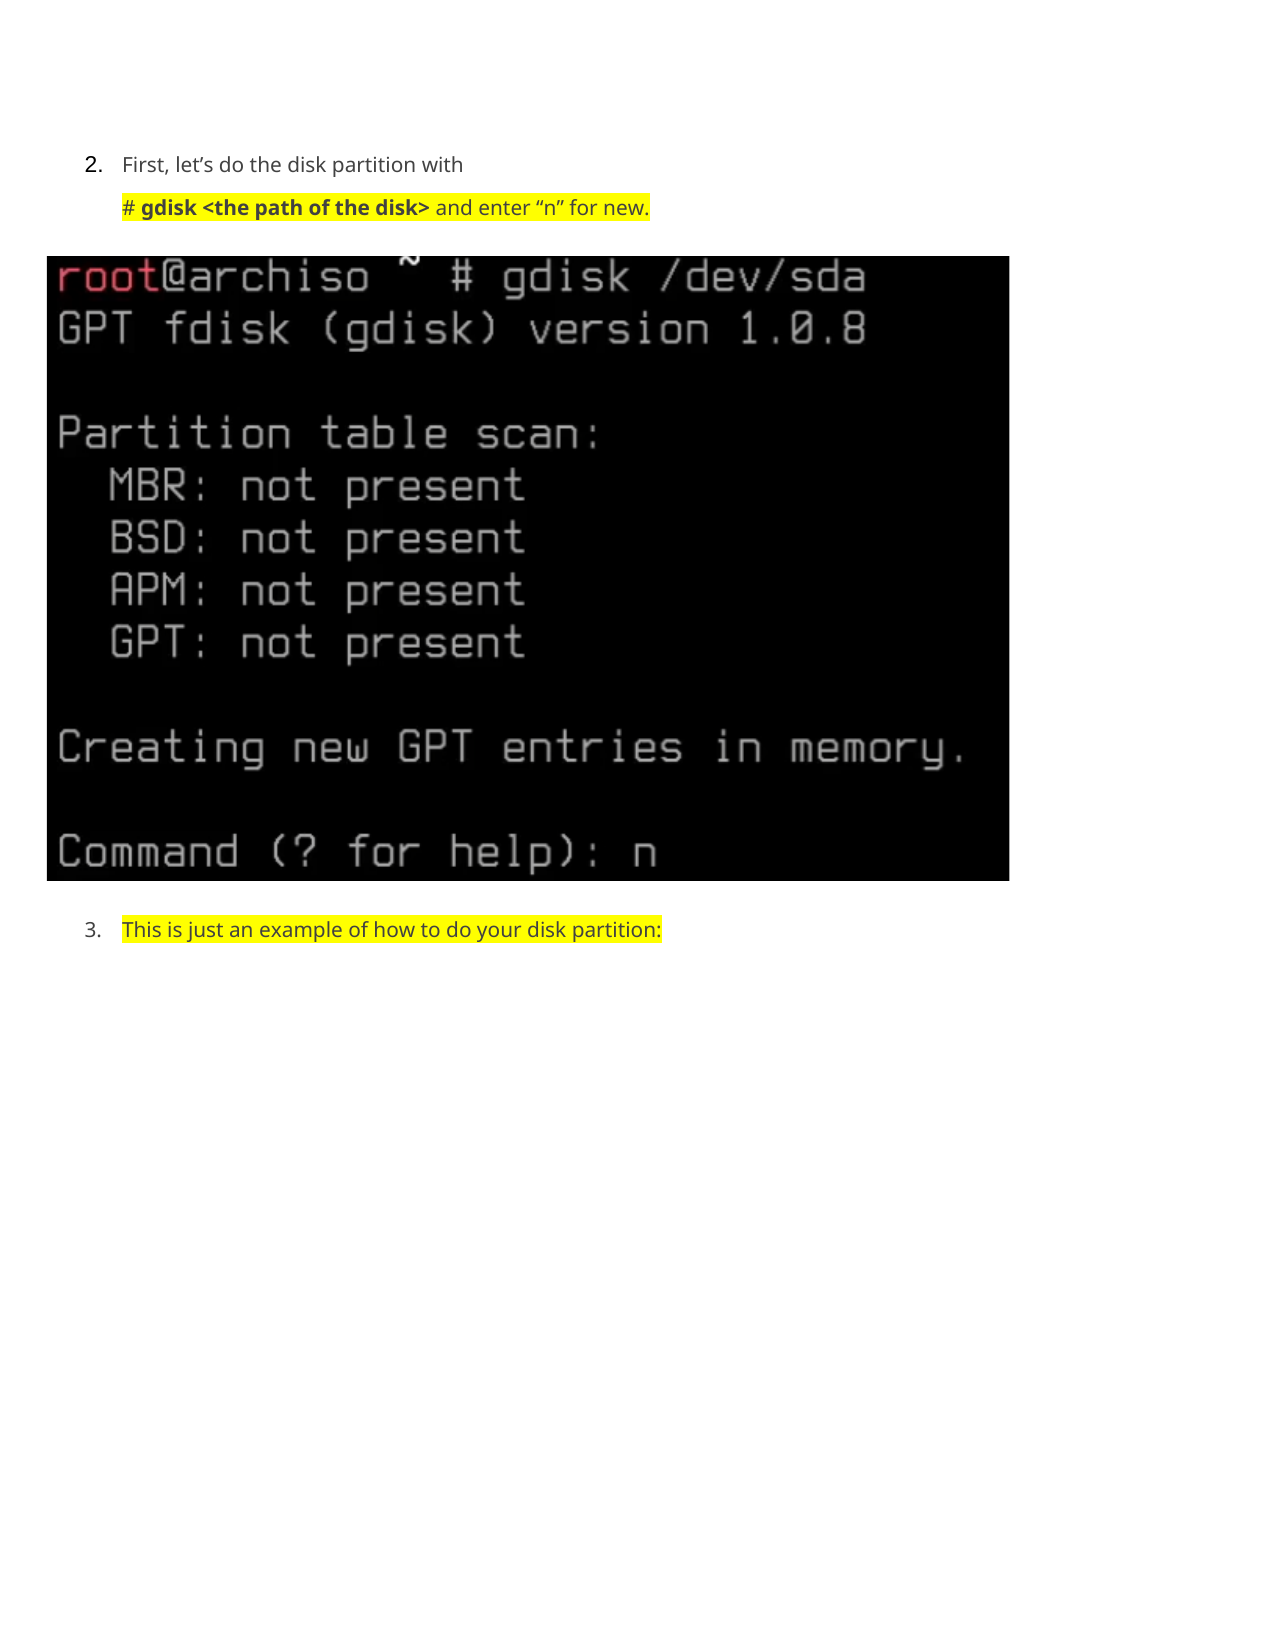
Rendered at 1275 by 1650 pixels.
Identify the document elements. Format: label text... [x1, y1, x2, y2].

list First, let’s do the disk partition with # gdisk <the path of the disk> and enter “n” for new. [84, 150, 1247, 221]
picture [46, 256, 1010, 881]
list This is just an example of how to do your disk partition: [84, 915, 1247, 943]
